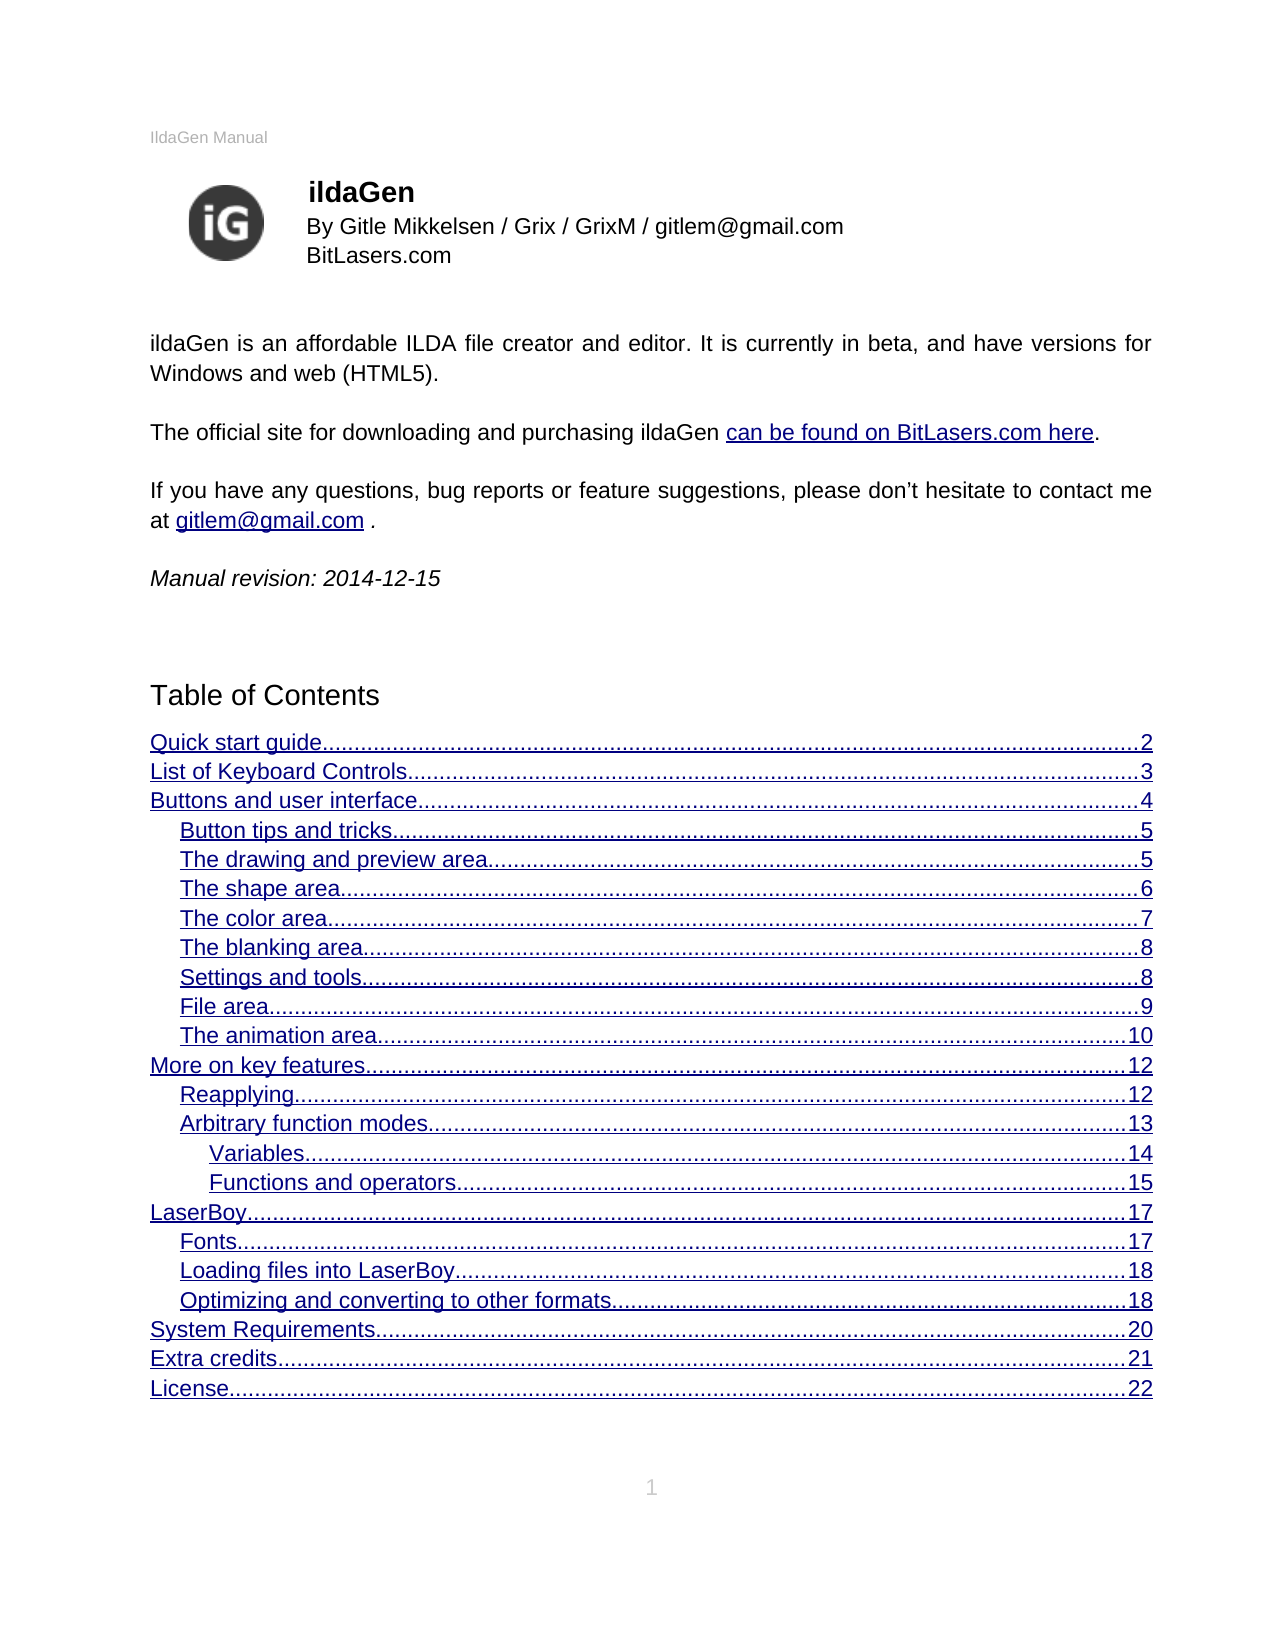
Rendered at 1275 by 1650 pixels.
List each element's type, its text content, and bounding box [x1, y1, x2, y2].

text List of Keyboard Controls 3 [150, 758, 1153, 781]
text The shape area 6 [179, 876, 1153, 898]
text BitLasers.com [150, 243, 1153, 269]
text If you have any questions, bug reports or feature suggestions, please don’t hesitate to contact me at gitlem@gmail.com . [150, 478, 1153, 533]
text Extra credits 21 [150, 1346, 1153, 1368]
text LaserBoy 17 [150, 1199, 1153, 1221]
text Buttons and user interface 4 [150, 788, 1153, 810]
text Functions and operators 15 [209, 1170, 1153, 1192]
text Optimizing and converting to other formats 18 [179, 1287, 1153, 1309]
text The animation area 10 [179, 1023, 1153, 1045]
text File area 9 [179, 993, 1153, 1016]
subtitle Table of Contents [150, 679, 1153, 712]
text The color area 7 [179, 905, 1153, 928]
text Loading files into LaserBoy 18 [179, 1258, 1153, 1280]
text Arbitrary function modes 13 [179, 1111, 1153, 1133]
text The drawing and preview area 5 [179, 847, 1153, 869]
text Variables 14 [209, 1140, 1153, 1163]
text The official site for downloading and purchasing ildaGen can be found on BitLasers.com here. [150, 419, 1153, 445]
text ildaGen is an affordable ILDA file creator and editor. It is currently in beta, and have versions for Windows and web (HTML5). [150, 331, 1153, 386]
text Manual revision: 2014-12-15 [150, 566, 1153, 592]
text System Requirements 20 [150, 1317, 1153, 1339]
picture [188, 185, 264, 261]
text By Gitle Mikkelsen / Grix / GrixM / gitlem@gmail.com [264, 214, 1153, 239]
text Fonts 17 [179, 1228, 1153, 1251]
text Button tips and tricks 5 [179, 817, 1153, 839]
text Quick start guide 2 [150, 729, 1153, 751]
text The blanking area 8 [179, 935, 1153, 957]
text ildaGen [150, 176, 1153, 209]
text More on key features 12 [150, 1052, 1153, 1074]
text Reapplying 12 [179, 1082, 1153, 1104]
text Settings and tools 8 [179, 964, 1153, 986]
text License 22 [150, 1375, 1153, 1398]
